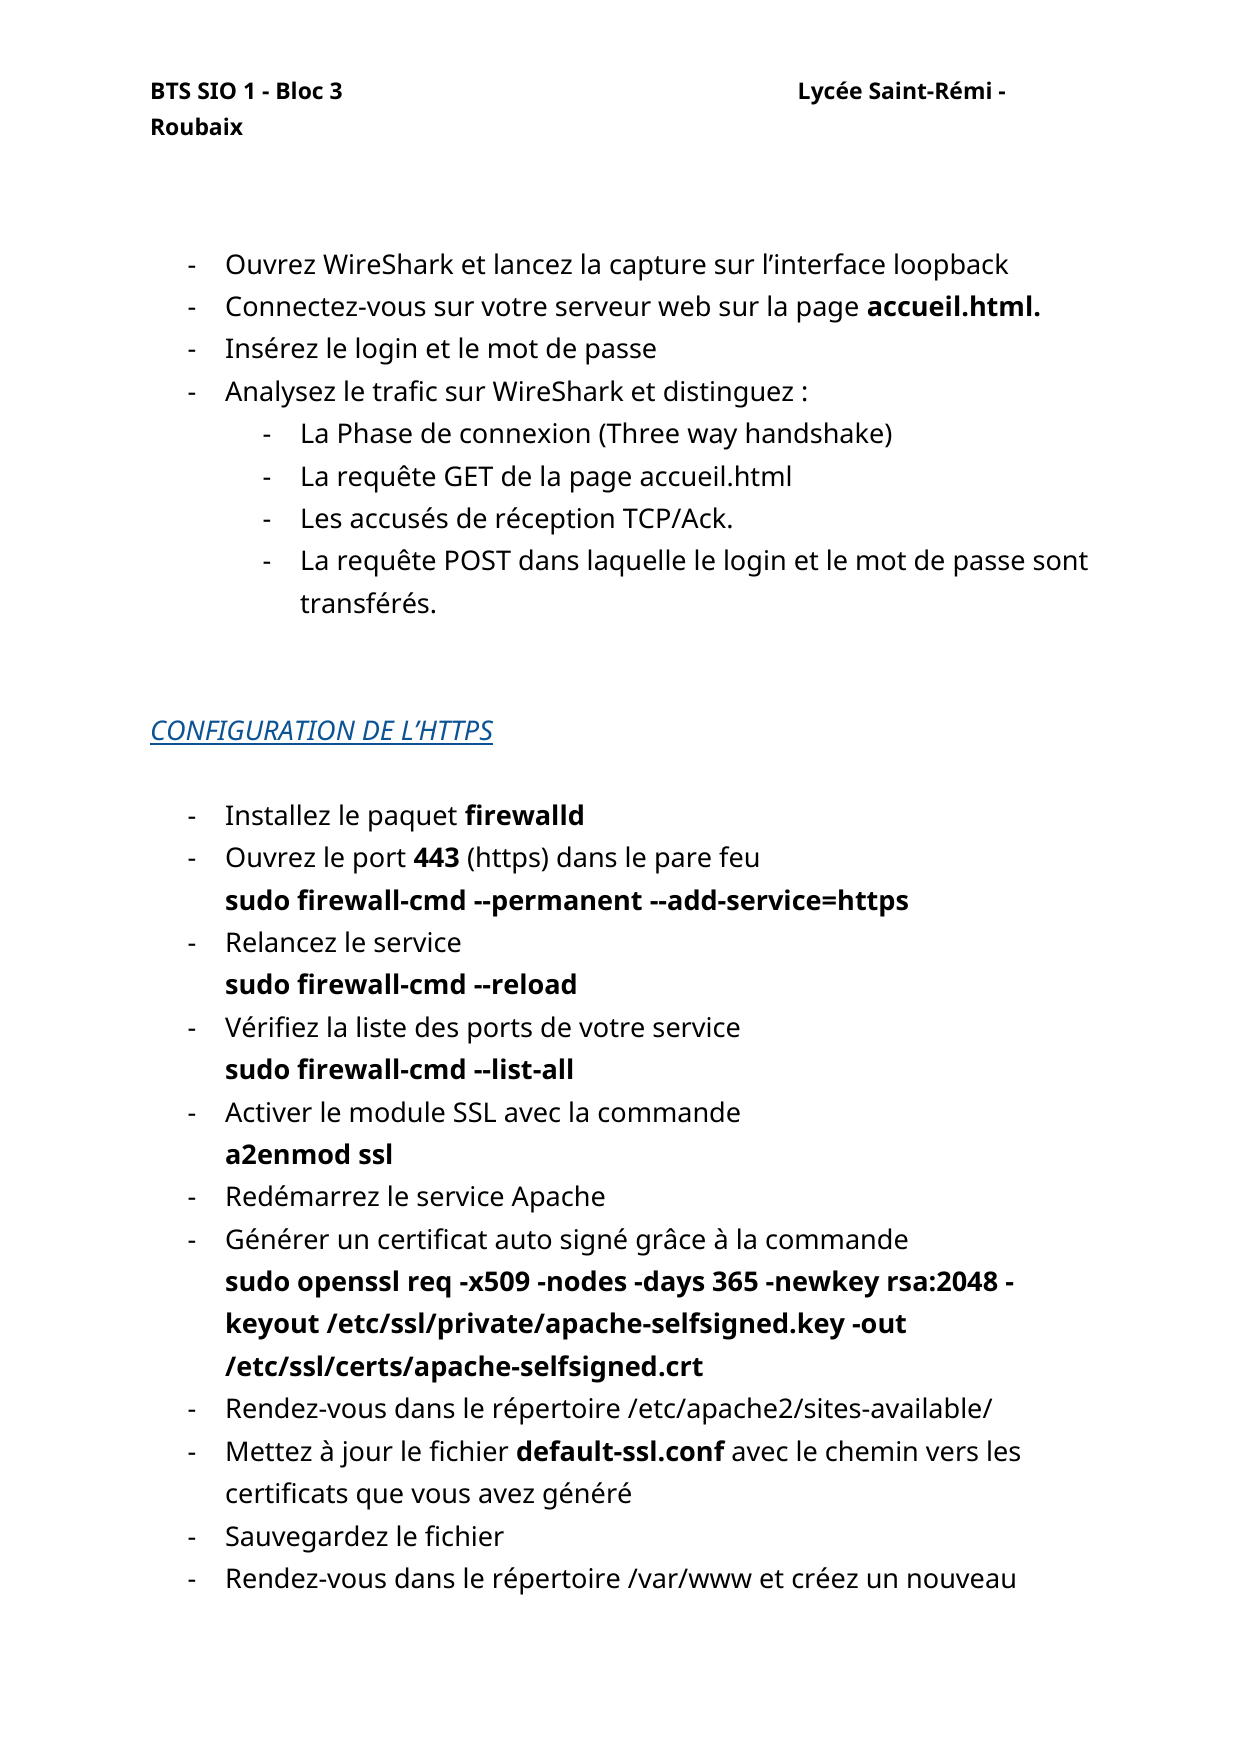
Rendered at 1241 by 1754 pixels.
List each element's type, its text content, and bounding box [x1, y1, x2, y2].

list Insérez le login et le mot de passe [187, 330, 1090, 367]
list Relancez le service [187, 923, 1090, 960]
list Connectez-vous sur votre serveur web sur la page accueil.html. [187, 287, 1090, 324]
text sudo firewall-cmd --reload [225, 966, 1090, 1003]
list Activer le module SSL avec la commande [187, 1093, 1090, 1130]
text sudo openssl req -x509 -nodes -days 365 -newkey rsa:2048 -keyout /etc/ssl/private/apache-selfsigned.key -out /etc/ssl/certs/apache-selfsigned.crt [225, 1263, 1090, 1384]
list Rendez-vous dans le répertoire /var/www et créez un nouveau [187, 1559, 1090, 1596]
text sudo firewall-cmd --list-all [150, 1051, 1090, 1087]
list La requête GET de la page accueil.html [262, 457, 1090, 494]
list Redémarrez le service Apache [187, 1178, 1090, 1215]
list Générer un certificat auto signé grâce à la commande [187, 1220, 1090, 1257]
list Sauvegardez le fichier [187, 1517, 1090, 1554]
list Rendez-vous dans le répertoire /etc/apache2/sites-available/ [187, 1390, 1090, 1427]
list Ouvrez WireShark et lancez la capture sur l’interface loopback [187, 245, 1090, 282]
list La requête POST dans laquelle le login et le mot de passe sont transférés. [262, 542, 1090, 621]
list La Phase de connexion (Three way handshake) [262, 415, 1090, 452]
text sudo firewall-cmd --permanent --add-service=https [225, 881, 1090, 918]
list Installez le paquet firewalld [187, 796, 1090, 833]
list Les accusés de réception TCP/Ack. [262, 499, 1090, 536]
text a2enmod ssl [225, 1135, 1090, 1172]
list Analysez le trafic sur WireShark et distinguez : [187, 372, 1090, 409]
text CONFIGURATION DE L’HTTPS [150, 711, 1090, 748]
list Vérifiez la liste des ports de votre service [187, 1008, 1090, 1045]
list Mettez à jour le fichier default-ssl.conf avec le chemin vers les certificats que vous avez généré [187, 1432, 1090, 1511]
list Ouvrez le port 443 (https) dans le pare feu [187, 839, 1090, 876]
